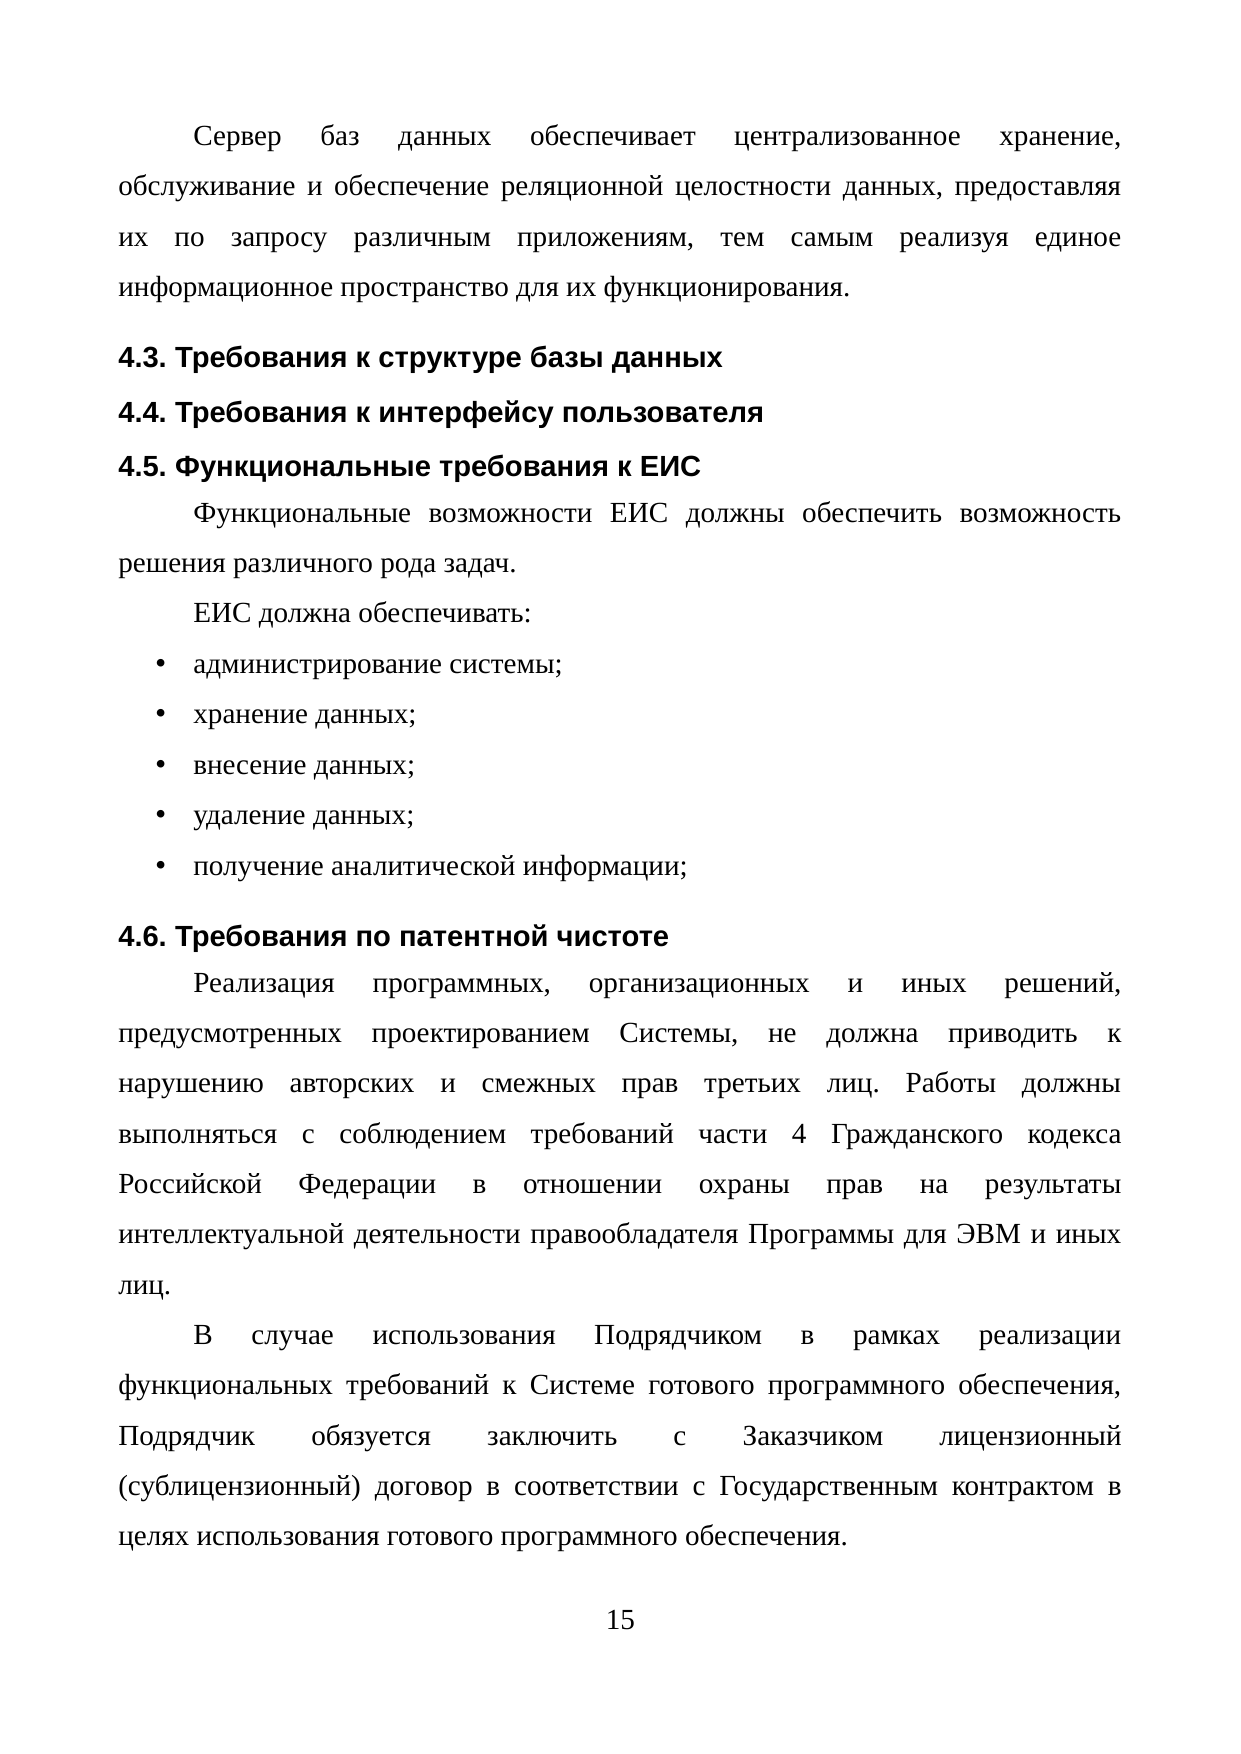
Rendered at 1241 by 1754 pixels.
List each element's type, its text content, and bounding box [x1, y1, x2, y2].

subtitle Требования к интерфейсу пользователя [118, 394, 1122, 428]
list хранение данных; [156, 696, 1122, 730]
list администрирование системы; [156, 646, 1122, 679]
subtitle Функциональные требования к ЕИС [118, 449, 1122, 482]
text Реализация программных, организационных и иных решений, предусмотренных проектированием Системы, не должна приводить к нарушению авторских и смежных прав третьих лиц. Работы должны выполняться с соблюдением требований части 4 Гражданского кодекса Российской Федерации в отношении охраны прав на результаты интеллектуальной деятельности правообладателя Программы для ЭВМ и иных лиц. [118, 965, 1122, 1300]
text ЕИС должна обеспечивать: [118, 596, 1122, 629]
subtitle Требования по патентной чистоте [118, 919, 1122, 952]
list получение аналитической информации; [156, 848, 1122, 881]
list удаление данных; [156, 797, 1122, 831]
list внесение данных; [156, 747, 1122, 780]
text Сервер баз данных обеспечивает централизованное хранение, обслуживание и обеспечение реляционной целостности данных, предоставляя их по запросу различным приложениям, тем самым реализуя единое информационное пространство для их функционирования. [118, 118, 1122, 303]
subtitle Требования к структуре базы данных [118, 340, 1122, 374]
text Функциональные возможности ЕИС должны обеспечить возможность решения различного рода задач. [118, 495, 1122, 579]
text В случае использования Подрядчиком в рамках реализации функциональных требований к Системе готового программного обеспечения, Подрядчик обязуется заключить с Заказчиком лицензионный (сублицензионный) договор в соответствии с Государственным контрактом в целях использования готового программного обеспечения. [118, 1317, 1122, 1552]
